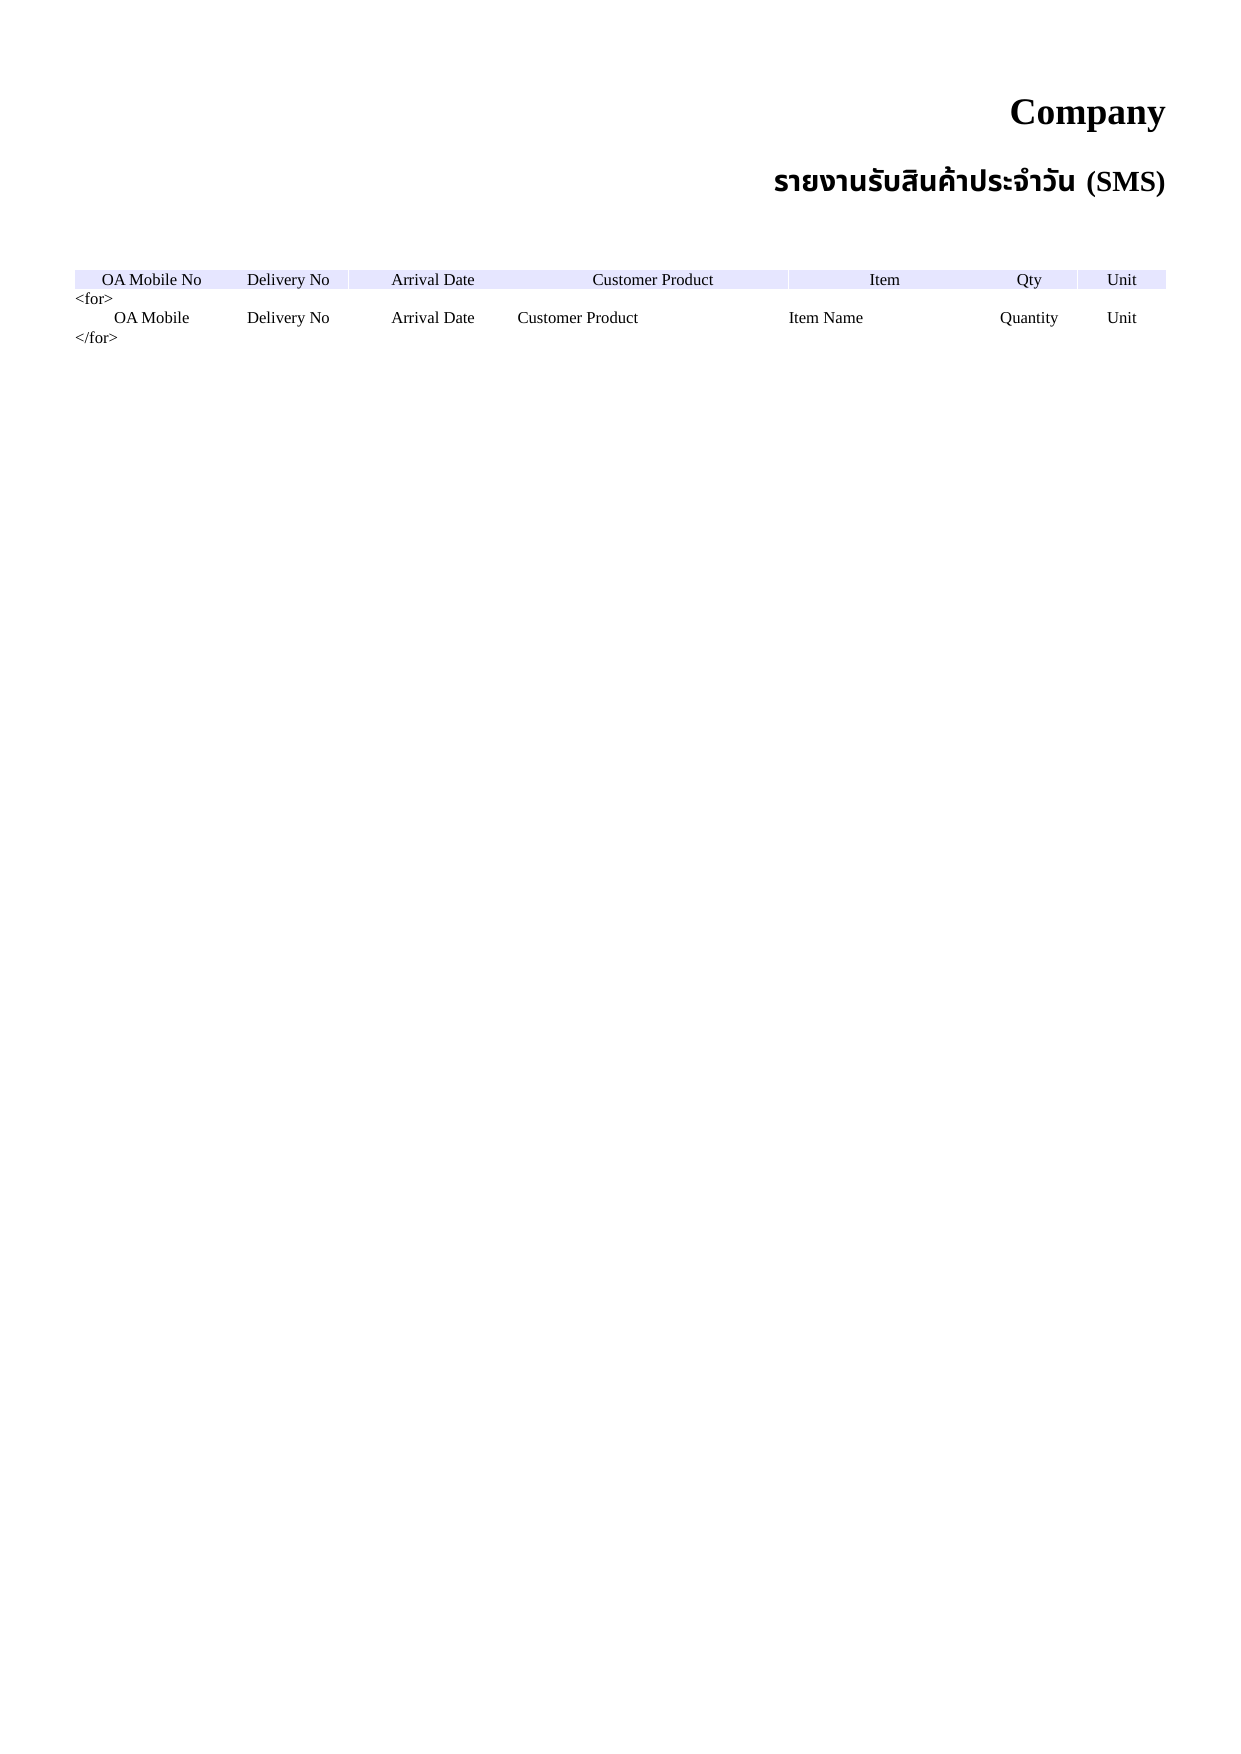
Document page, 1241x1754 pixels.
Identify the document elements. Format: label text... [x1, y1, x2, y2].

table_cell Item Name [789, 308, 981, 327]
table_cell [517, 328, 788, 347]
table_cell [517, 289, 788, 308]
table_cell [1078, 289, 1166, 308]
table_cell OA Mobile [75, 308, 228, 327]
table_header Customer Product [517, 270, 788, 289]
table_header Item [789, 270, 981, 289]
table_header Arrival Date [349, 270, 517, 289]
table_cell [789, 328, 981, 347]
table_cell </for> [75, 328, 228, 347]
table_cell [349, 328, 517, 347]
table_header Delivery No [228, 270, 348, 289]
table_cell Delivery No [228, 308, 348, 327]
table_cell Arrival Date [349, 308, 517, 327]
table_header Qty [981, 270, 1077, 289]
table_cell <for> [75, 289, 228, 308]
table_cell [228, 328, 348, 347]
table_cell [789, 289, 981, 308]
table_cell Unit [1078, 308, 1166, 327]
table_cell [349, 289, 517, 308]
table_cell [228, 289, 348, 308]
table_cell [1078, 328, 1166, 347]
table_cell [981, 328, 1077, 347]
table_header Unit [1078, 270, 1166, 289]
table_header OA Mobile No [75, 270, 228, 289]
table_cell Customer Product [517, 308, 788, 327]
table_cell [981, 289, 1077, 308]
table_cell Quantity [981, 308, 1077, 327]
